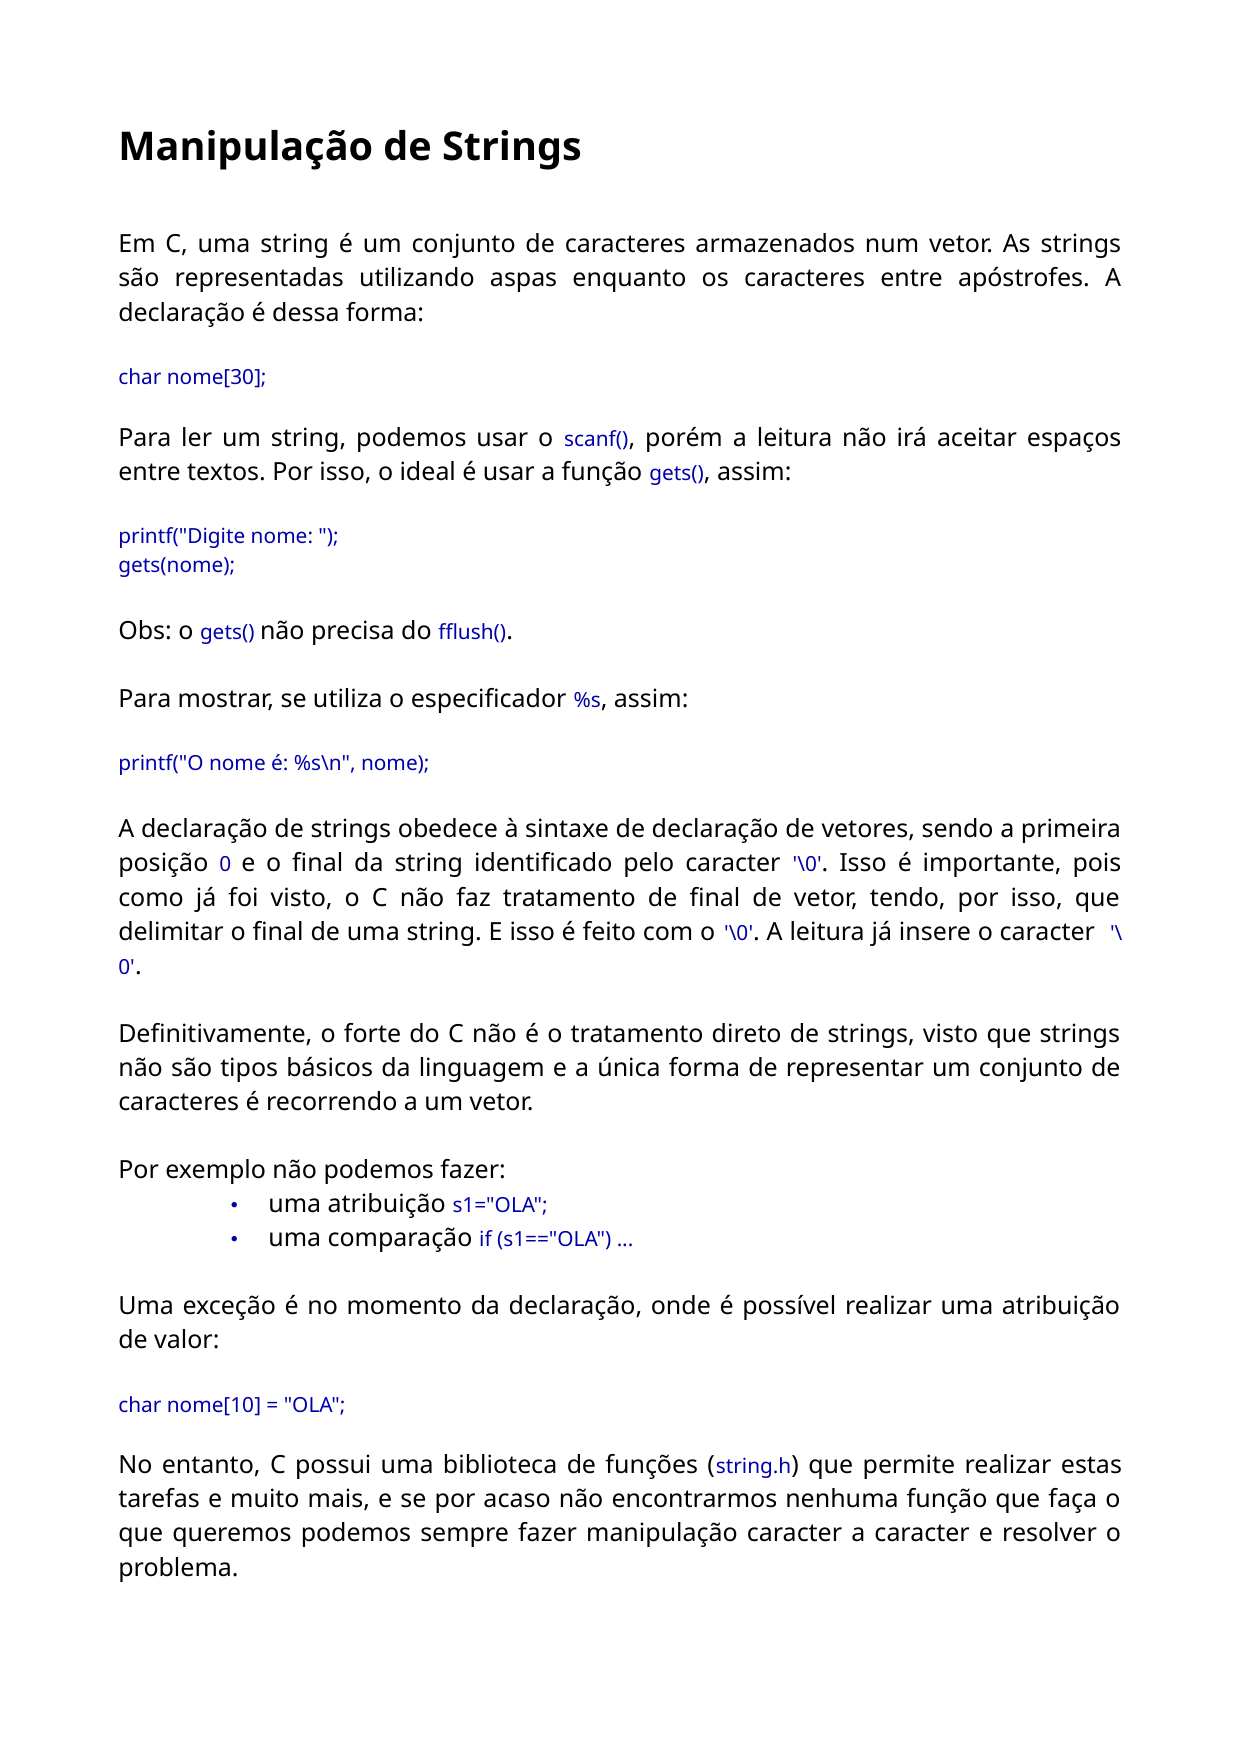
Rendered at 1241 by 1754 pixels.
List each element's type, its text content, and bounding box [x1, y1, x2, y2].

text Obs: o gets() não precisa do fflush(). [118, 612, 1122, 646]
text gets(nome); [118, 550, 1122, 578]
text char nome[10] = "OLA"; [118, 1390, 1122, 1418]
text Para mostrar, se utiliza o especificador %s, assim: [118, 680, 1122, 714]
text No entanto, C possui uma biblioteca de funções (string.h) que permite realizar estas tarefas e muito mais, e se por acaso não encontrarmos nenhuma função que faça o que queremos podemos sempre fazer manipulação caracter a caracter e resolver o problema. [118, 1447, 1122, 1583]
text printf("O nome é: %s\n", nome); [118, 748, 1122, 777]
text Manipulação de Strings [118, 118, 1122, 172]
list uma atribuição s1="OLA"; [231, 1186, 1122, 1220]
text printf("Digite nome: "); [118, 521, 1122, 550]
text char nome[30]; [118, 362, 1122, 391]
text Por exemplo não podemos fazer: [118, 1152, 1122, 1186]
text Em C, uma string é um conjunto de caracteres armazenados num vetor. As strings são representadas utilizando aspas enquanto os caracteres entre apóstrofes. A declaração é dessa forma: [118, 226, 1122, 328]
text A declaração de strings obedece à sintaxe de declaração de vetores, sendo a primeira posição 0 e o final da string identificado pelo caracter '\0'. Isso é importante, pois como já foi visto, o C não faz tratamento de final de vetor, tendo, por isso, que delimitar o final de uma string. E isso é feito com o '\0'. A leitura já insere o caracter '\0'. [118, 811, 1122, 981]
list uma comparação if (s1=="OLA") ... [231, 1220, 1122, 1254]
text Para ler um string, podemos usar o scanf(), porém a leitura não irá aceitar espaços entre textos. Por isso, o ideal é usar a função gets(), assim: [118, 419, 1122, 487]
text Uma exceção é no momento da declaração, onde é possível realizar uma atribuição de valor: [118, 1288, 1122, 1356]
text Definitivamente, o forte do C não é o tratamento direto de strings, visto que strings não são tipos básicos da linguagem e a única forma de representar um conjunto de caracteres é recorrendo a um vetor. [118, 1015, 1122, 1118]
